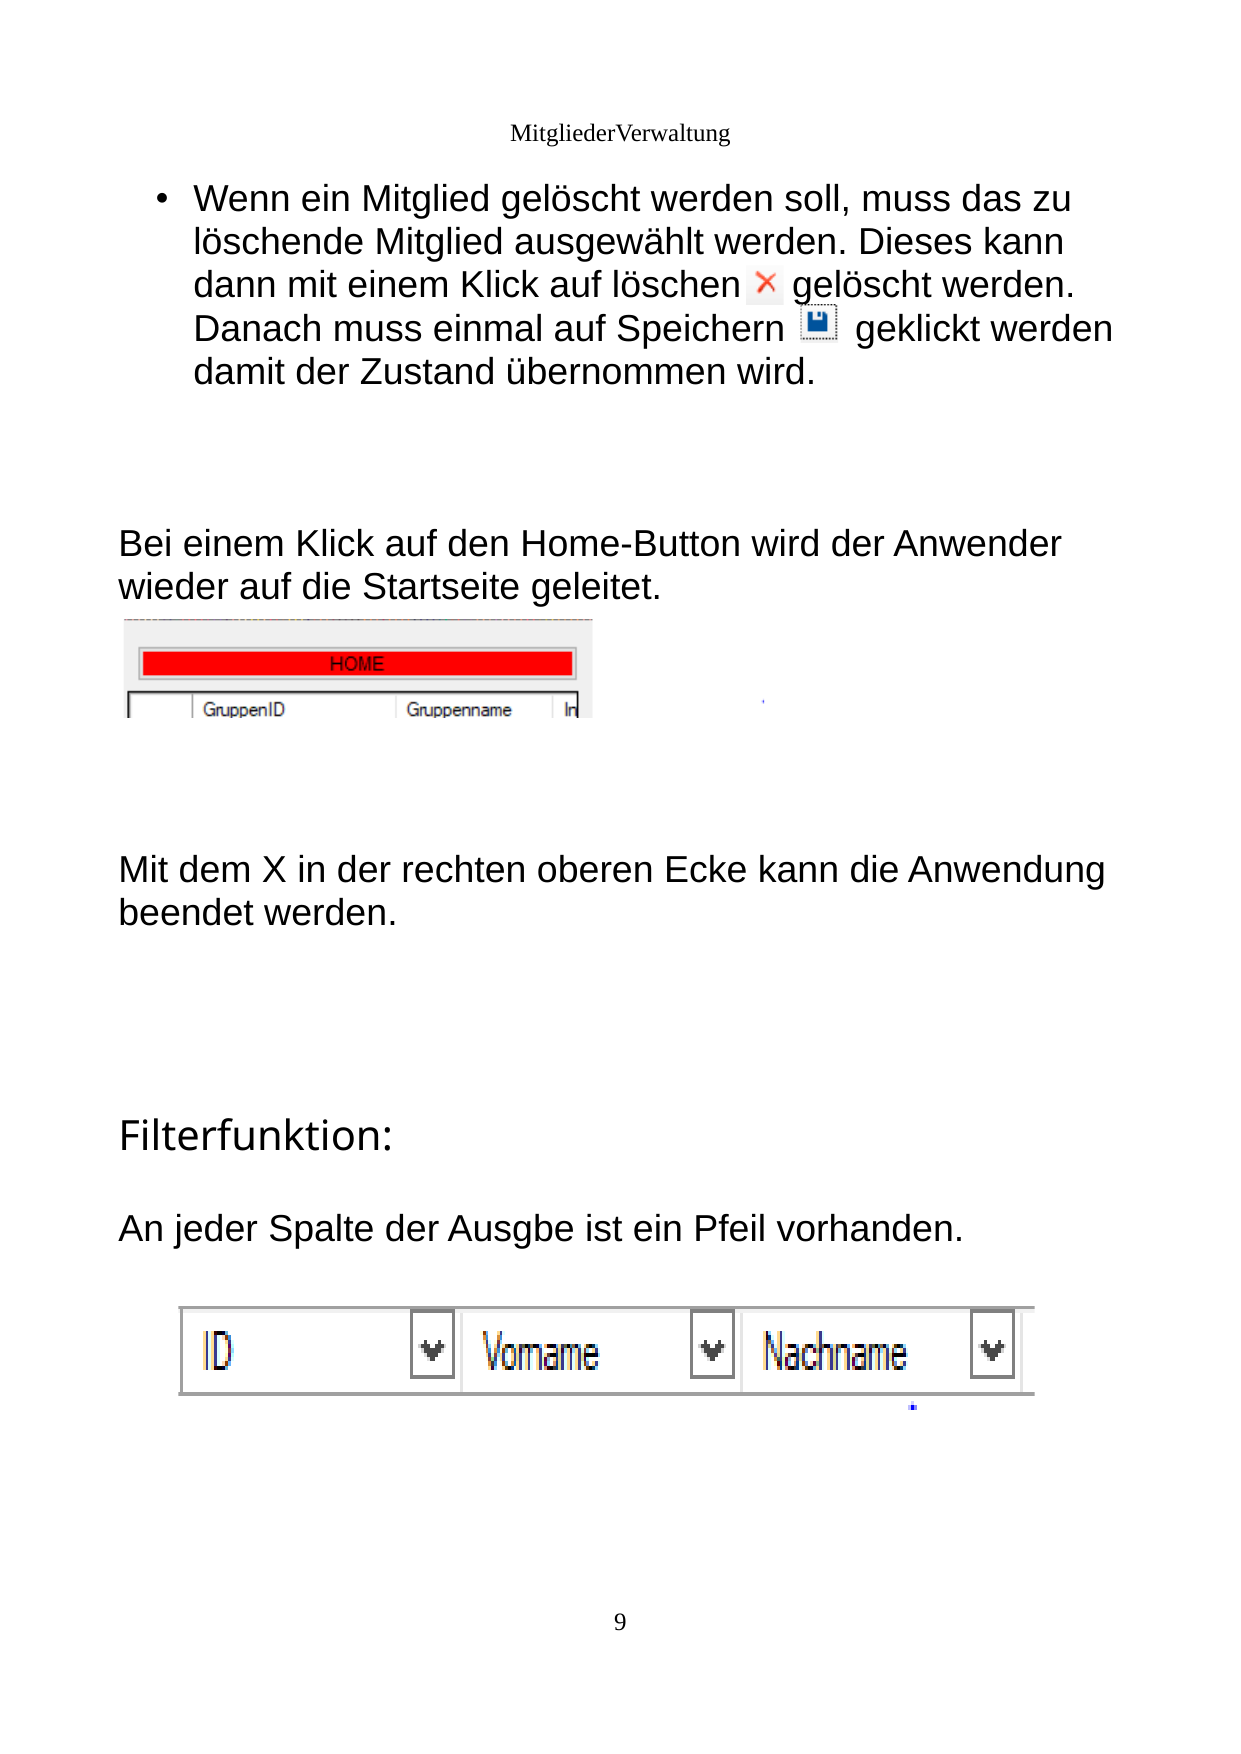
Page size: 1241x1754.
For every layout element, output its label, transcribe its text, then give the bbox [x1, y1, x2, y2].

text An jeder Spalte der Ausgbe ist ein Pfeil vorhanden. [118, 1206, 1122, 1249]
list löschende Mitglied ausgewählt werden. Dieses kann dann mit einem Klick auf löschen gelöscht werden. [156, 219, 1122, 306]
text Bei einem Klick auf den Home-Button wird der Anwender wieder auf die Startseite geleitet. [118, 521, 1122, 608]
text Filterfunktion: [118, 1106, 1122, 1163]
text Mit dem X in der rechten oberen Ecke kann die Anwendung beendet werden. [118, 847, 1122, 934]
picture [800, 304, 839, 343]
list Wenn ein Mitglied gelöscht werden soll, muss das zu [156, 176, 1122, 219]
picture [178, 1306, 1035, 1410]
picture [746, 265, 784, 305]
picture [123, 619, 765, 718]
list Danach muss einmal auf Speichern geklickt werden damit der Zustand übernommen wird. [156, 306, 1122, 392]
